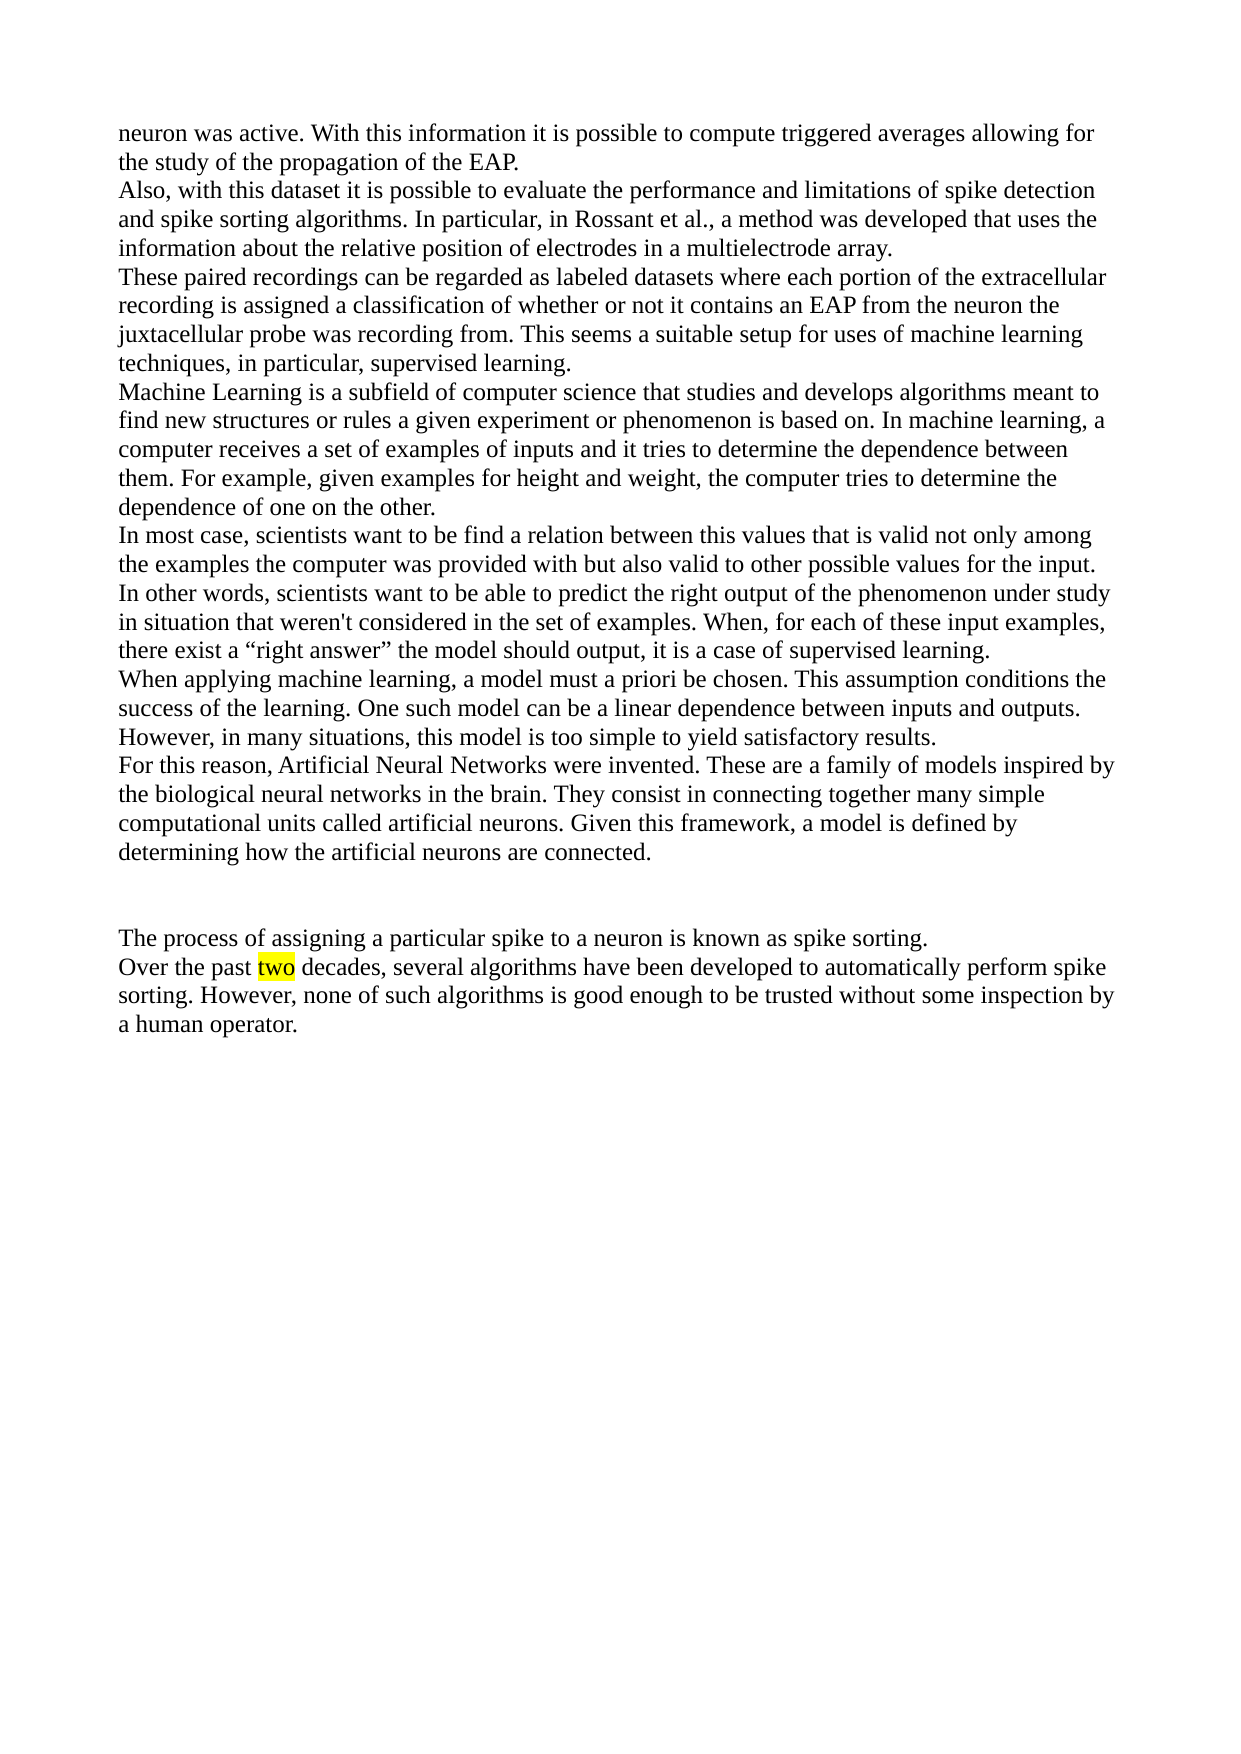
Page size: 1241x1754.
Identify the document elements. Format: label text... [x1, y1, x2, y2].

text Over the past two decades, several algorithms have been developed to automatically perform spike sorting. However, none of such algorithms is good enough to be trusted without some inspection by a human operator. [118, 952, 1122, 1038]
text Also, with this dataset it is possible to evaluate the performance and limitations of spike detection and spike sorting algorithms. In particular, in Rossant et al., a method was developed that uses the information about the relative position of electrodes in a multielectrode array. [118, 176, 1122, 262]
text For this reason, Artificial Neural Networks were invented. These are a family of models inspired by the biological neural networks in the brain. They consist in connecting together many simple computational units called artificial neurons. Given this framework, a model is defined by determining how the artificial neurons are connected. [118, 751, 1122, 866]
text In most case, scientists want to be find a relation between this values that is valid not only among the examples the computer was provided with but also valid to other possible values for the input. In other words, scientists want to be able to predict the right output of the phenomenon under study in situation that weren't considered in the set of examples. When, for each of these input examples, there exist a “right answer” the model should output, it is a case of supervised learning. [118, 521, 1122, 664]
text When applying machine learning, a model must a priori be chosen. This assumption conditions the success of the learning. One such model can be a linear dependence between inputs and outputs. However, in many situations, this model is too simple to yield satisfactory results. [118, 664, 1122, 751]
text Machine Learning is a subfield of computer science that studies and develops algorithms meant to find new structures or rules a given experiment or phenomenon is based on. In machine learning, a computer receives a set of examples of inputs and it tries to determine the dependence between them. For example, given examples for height and weight, the computer tries to determine the dependence of one on the other. [118, 377, 1122, 521]
text The process of assigning a particular spike to a neuron is known as spike sorting. [118, 923, 1122, 952]
text These paired recordings can be regarded as labeled datasets where each portion of the extracellular recording is assigned a classification of whether or not it contains an EAP from the neuron the juxtacellular probe was recording from. This seems a suitable setup for uses of machine learning techniques, in particular, supervised learning. [118, 262, 1122, 377]
text neuron was active. With this information it is possible to compute triggered averages allowing for the study of the propagation of the EAP. [118, 118, 1122, 176]
